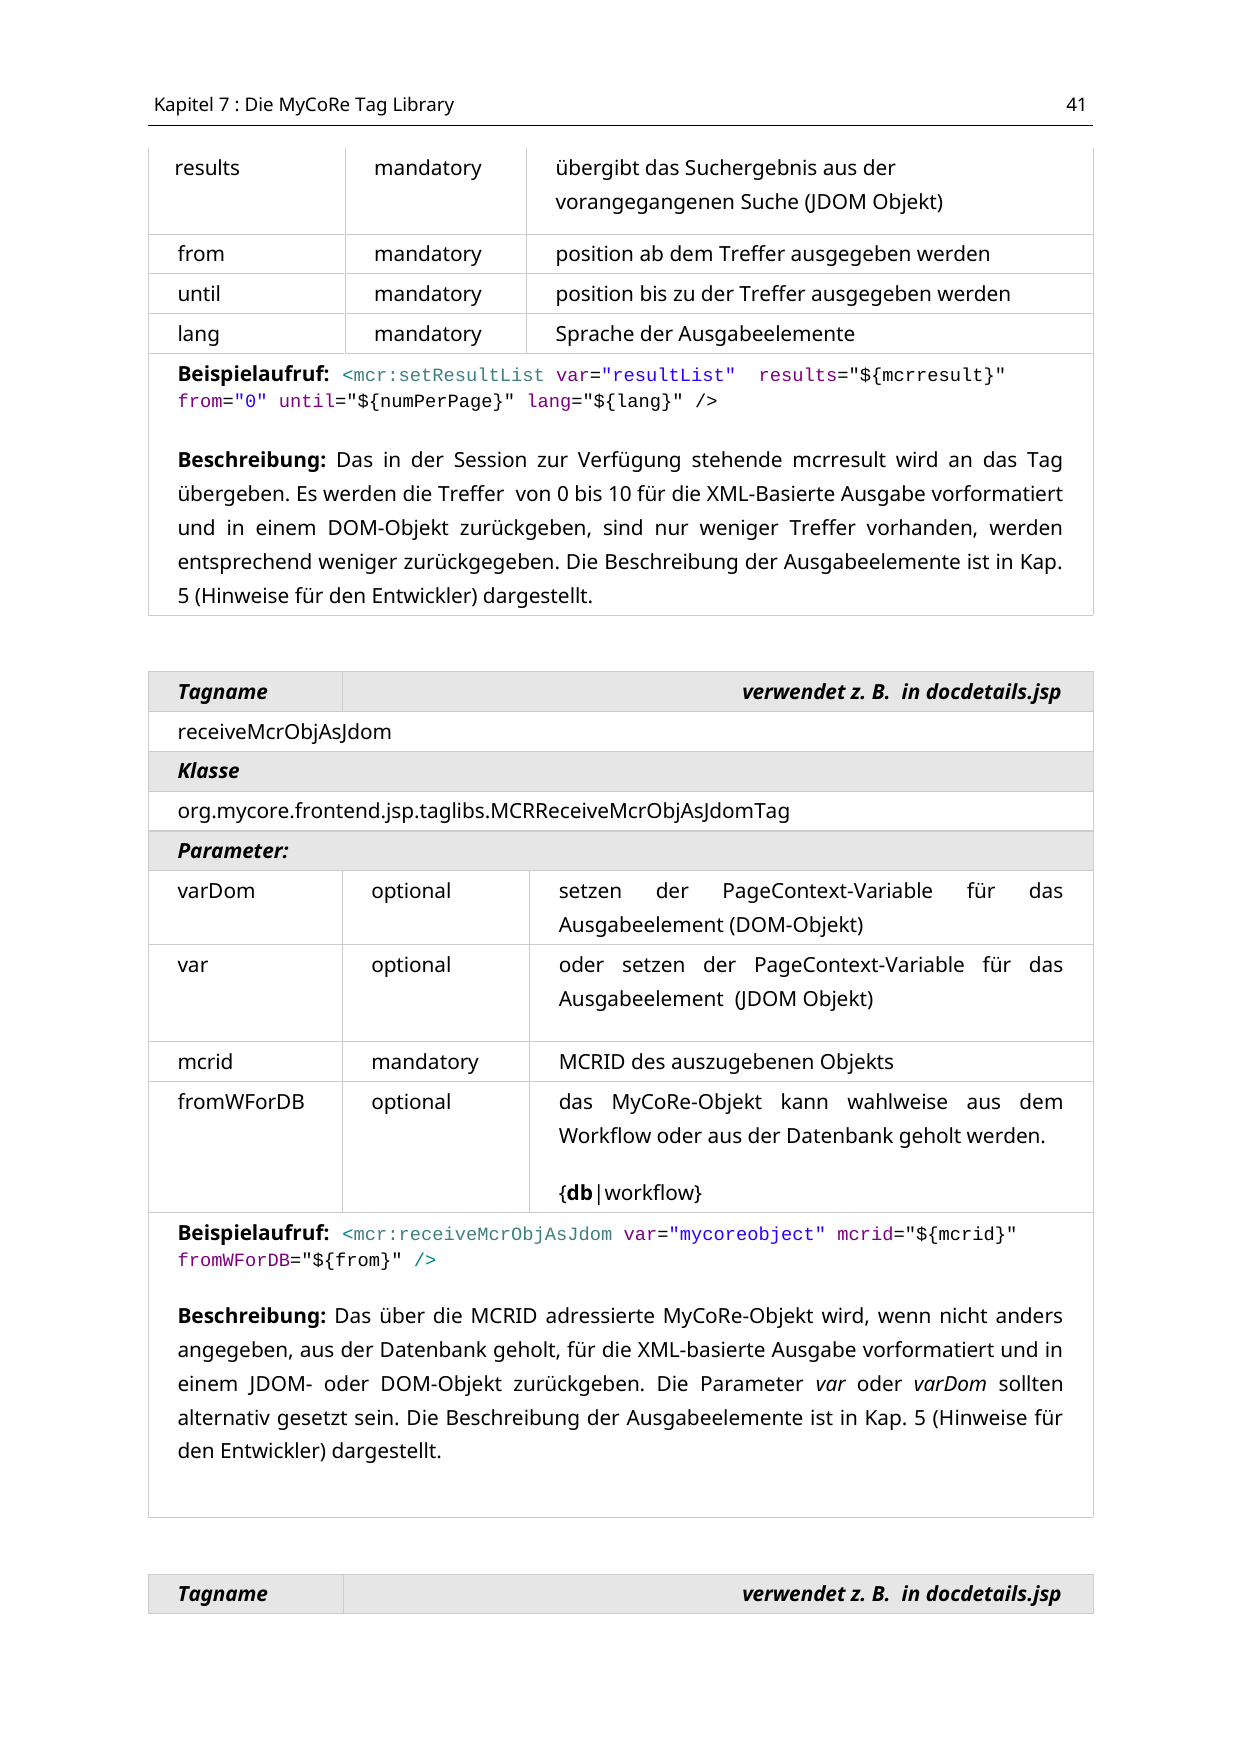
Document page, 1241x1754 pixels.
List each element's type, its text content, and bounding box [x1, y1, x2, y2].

table_cell position ab dem Treffer ausgegeben werden [527, 235, 1093, 273]
table_cell optional [343, 945, 529, 1041]
table_cell var [149, 945, 342, 1041]
table_header Tagname [149, 672, 342, 711]
table_cell Sprache der Ausgabeelemente [527, 314, 1093, 353]
table_cell until [149, 274, 344, 313]
table_cell Klasse [149, 752, 1093, 791]
table_cell mandatory [346, 148, 526, 234]
table_cell mandatory [346, 274, 526, 313]
table_cell optional [343, 871, 529, 944]
table_cell org.mycore.frontend.jsp.taglibs.MCRReceiveMcrObjAsJdomTag [149, 792, 1093, 830]
table_cell varDom [149, 871, 342, 944]
table_header verwendet z. B. in docdetails.jsp [343, 672, 1093, 711]
table_cell Beispielaufruf: <mcr:setResultList var="resultList" results="${mcrresult}" from="0" until="${numPerPage}" lang="${lang}" /> Beschreibung: Das in der Session zur Verfügung stehende mcrresult wird an das Tag übergeben. Es werden die Treffer von 0 bis 10 für die XML-Basierte Ausgabe vorformatiert und in einem DOM-Objekt zurückgeben, sind nur weniger Treffer vorhanden, werden entsprechend weniger zurückgegeben. Die Beschreibung der Ausgabeelemente ist in Kap. 5 (Hinweise für den Entwickler) dargestellt. [149, 354, 1093, 615]
table_cell MCRID des auszugebenen Objekts [530, 1042, 1093, 1081]
table_cell mcrid [149, 1042, 342, 1081]
table_cell position bis zu der Treffer ausgegeben werden [527, 274, 1093, 313]
table_cell results [149, 148, 344, 234]
table_cell oder setzen der PageContext-Variable für das Ausgabeelement (JDOM Objekt) [530, 945, 1093, 1041]
table_cell fromWForDB [149, 1082, 342, 1212]
table_cell übergibt das Suchergebnis aus der vorangegangenen Suche (JDOM Objekt) [527, 148, 1093, 234]
table_cell mandatory [346, 235, 526, 273]
table_cell from [149, 235, 344, 273]
table_header Tagname [149, 1575, 343, 1613]
table_cell Parameter: [149, 832, 1093, 870]
table_header verwendet z. B. in docdetails.jsp [344, 1575, 1093, 1613]
table_cell setzen der PageContext-Variable für das Ausgabeelement (DOM-Objekt) [530, 871, 1093, 944]
table_cell optional [343, 1082, 529, 1212]
table_cell mandatory [346, 314, 526, 353]
table_cell mandatory [343, 1042, 529, 1081]
table_cell lang [149, 314, 344, 353]
table_cell receiveMcrObjAsJdom [149, 712, 1093, 751]
table_cell Beispielaufruf: <mcr:receiveMcrObjAsJdom var="mycoreobject" mcrid="${mcrid}" fromWForDB="${from}" /> Beschreibung: Das über die MCRID adressierte MyCoRe-Objekt wird, wenn nicht anders angegeben, aus der Datenbank geholt, für die XML-basierte Ausgabe vorformatiert und in einem JDOM- oder DOM-Objekt zurückgeben. Die Parameter var oder varDom sollten alternativ gesetzt sein. Die Beschreibung der Ausgabeelemente ist in Kap. 5 (Hinweise für den Entwickler) dargestellt. [149, 1213, 1093, 1517]
table_cell das MyCoRe-Objekt kann wahlweise aus dem Workflow oder aus der Datenbank geholt werden. {db|workflow} [530, 1082, 1093, 1212]
